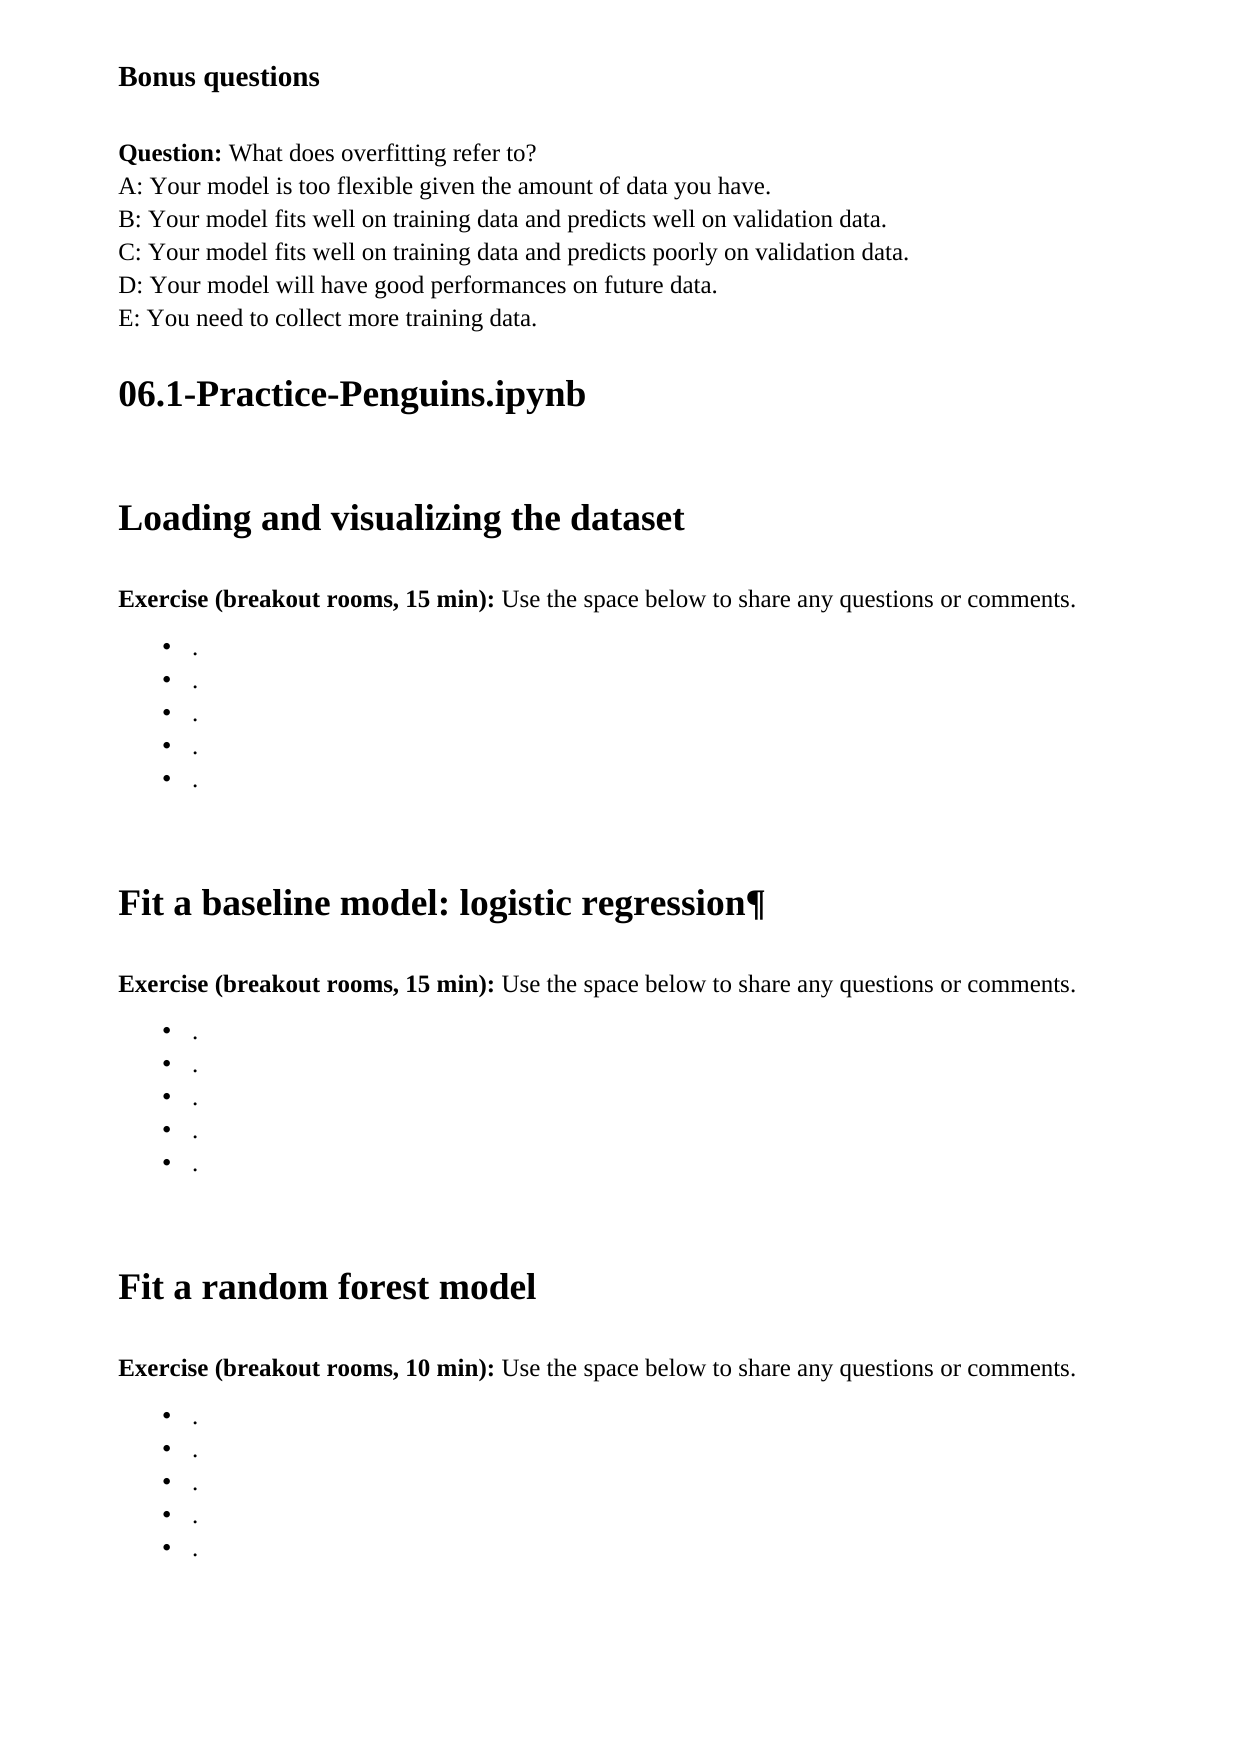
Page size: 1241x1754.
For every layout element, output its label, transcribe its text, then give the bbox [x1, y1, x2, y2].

subtitle Fit a random forest model [118, 1264, 1181, 1308]
list . [162, 1434, 1181, 1462]
list . [162, 1533, 1181, 1562]
list . [162, 632, 1181, 661]
list . [162, 731, 1181, 760]
list . [162, 665, 1181, 694]
list . [162, 1082, 1181, 1111]
list . [162, 1467, 1181, 1496]
text Exercise (breakout rooms, 15 min): Use the space below to share any questions or comments. [118, 551, 1181, 613]
list . [162, 1115, 1181, 1144]
list . [162, 1401, 1181, 1429]
text Exercise (breakout rooms, 10 min): Use the space below to share any questions or comments. [118, 1320, 1181, 1382]
subtitle Fit a baseline model: logistic regression¶ [118, 880, 1181, 923]
subtitle Bonus questions [118, 59, 1181, 93]
subtitle Loading and visualizing the dataset [118, 496, 1181, 539]
text Exercise (breakout rooms, 15 min): Use the space below to share any questions or comments. [118, 936, 1181, 997]
subtitle 06.1-Practice-Penguins.ipynb [118, 372, 1181, 415]
list . [162, 698, 1181, 727]
list . [162, 1148, 1181, 1177]
text Question: What does overfitting refer to? A: Your model is too flexible given the amount of data you have. B: Your model fits well on training data and predicts well on validation data. C: Your model fits well on training data and predicts poorly on validation data. D: Your model will have good performances on future data. E: You need to collect more training data. [118, 105, 1181, 332]
list . [162, 1500, 1181, 1528]
list . [162, 1049, 1181, 1078]
list . [162, 764, 1181, 793]
list . [162, 1016, 1181, 1045]
